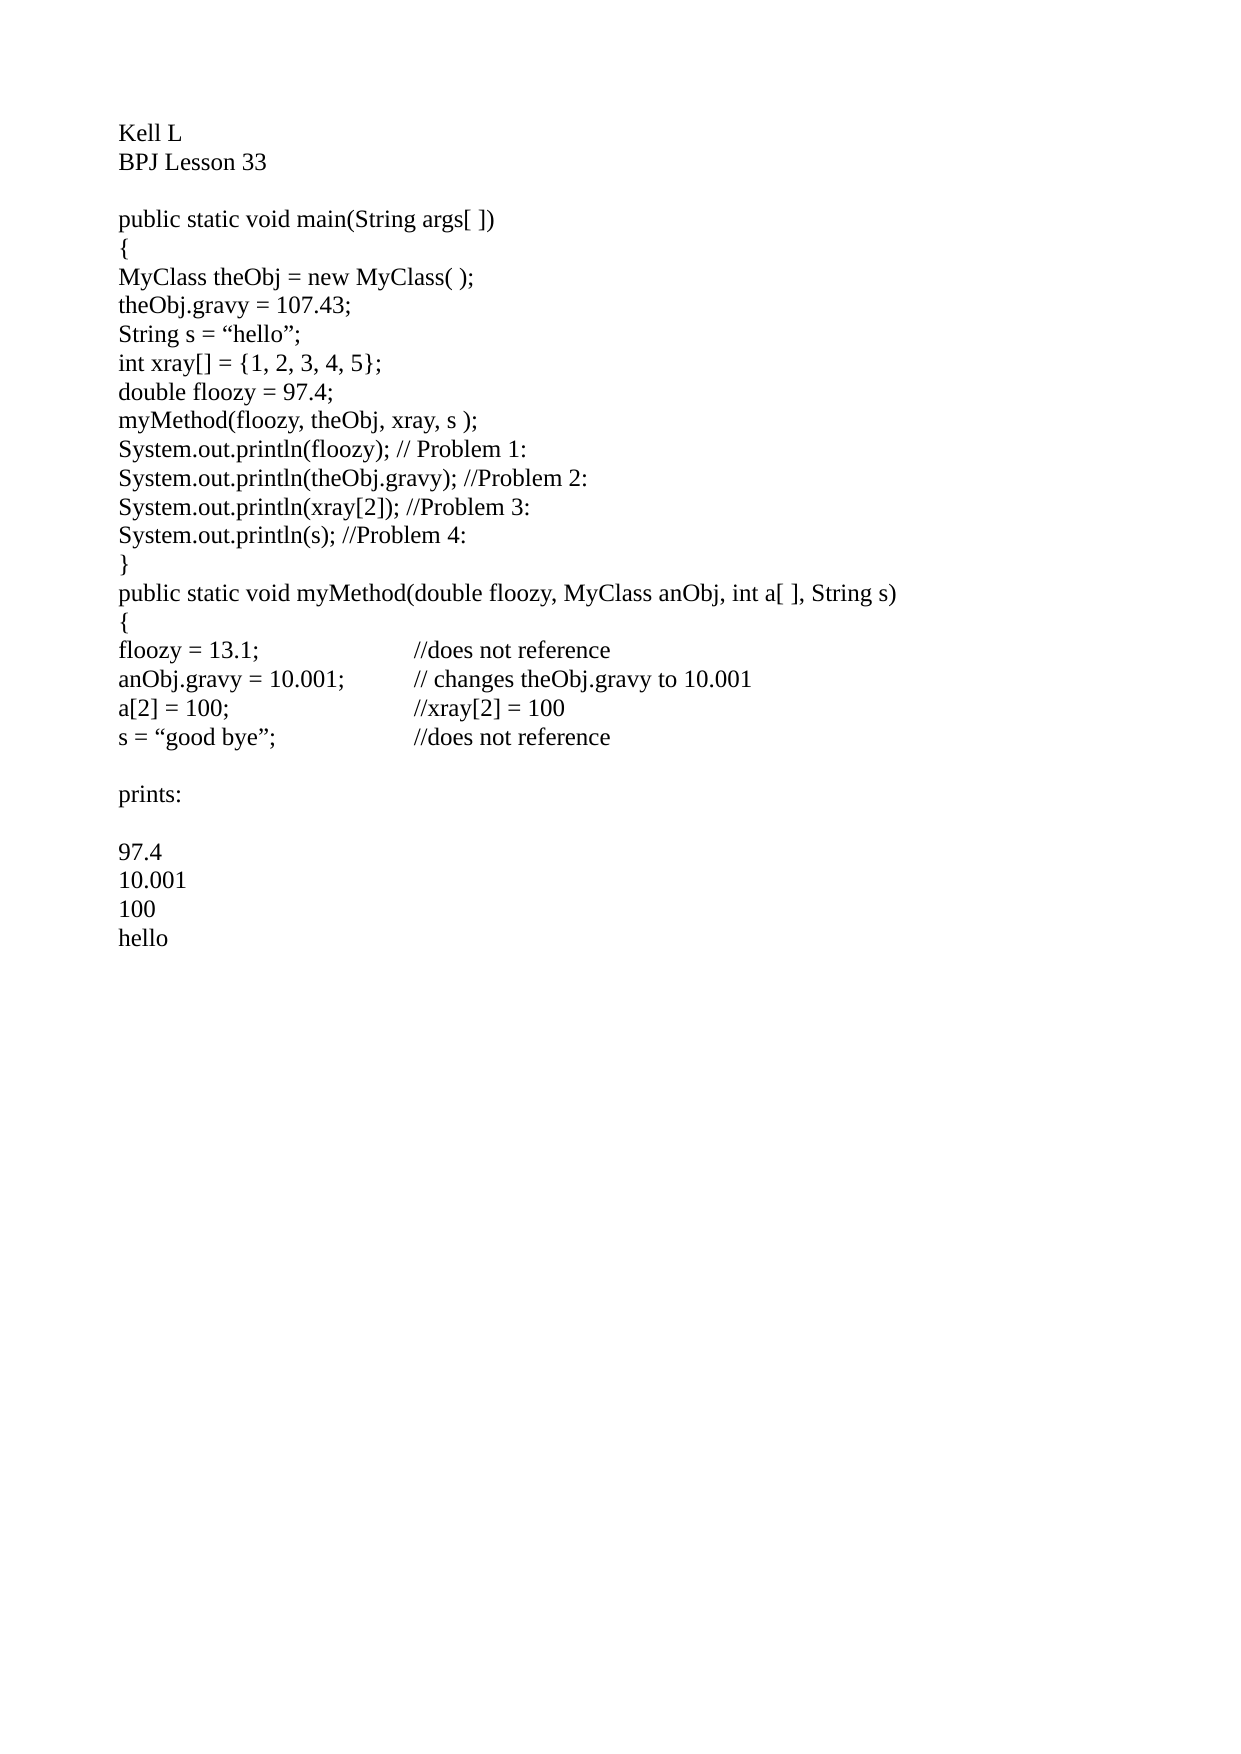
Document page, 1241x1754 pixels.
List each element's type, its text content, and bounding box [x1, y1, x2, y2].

text theObj.gravy = 107.43; [118, 291, 1122, 319]
text Kell L [118, 118, 1122, 147]
text anObj.gravy = 10.001; // changes theObj.gravy to 10.001 [118, 664, 1122, 693]
text public static void main(String args[ ]) [118, 204, 1122, 233]
text System.out.println(theObj.gravy); //Problem 2: [118, 463, 1122, 492]
text System.out.println(floozy); // Problem 1: [118, 434, 1122, 463]
text prints: [118, 779, 1122, 808]
text hello [118, 923, 1122, 952]
text MyClass theObj = new MyClass( ); [118, 262, 1122, 291]
text public static void myMethod(double floozy, MyClass anObj, int a[ ], String s) [118, 578, 1122, 607]
text s = “good bye”; //does not reference [118, 722, 1122, 751]
text 10.001 [118, 866, 1122, 894]
text floozy = 13.1; //does not reference [118, 636, 1122, 664]
text System.out.println(xray[2]); //Problem 3: [118, 492, 1122, 521]
text String s = “hello”; [118, 319, 1122, 348]
text 100 [118, 894, 1122, 923]
text a[2] = 100; //xray[2] = 100 [118, 693, 1122, 722]
text int xray[] = {1, 2, 3, 4, 5}; [118, 348, 1122, 377]
text myMethod(floozy, theObj, xray, s ); [118, 406, 1122, 434]
text { [118, 607, 1122, 636]
text } [118, 549, 1122, 578]
text 97.4 [118, 837, 1122, 866]
text BPJ Lesson 33 [118, 147, 1122, 176]
text double floozy = 97.4; [118, 377, 1122, 406]
text System.out.println(s); //Problem 4: [118, 521, 1122, 549]
text { [118, 233, 1122, 262]
